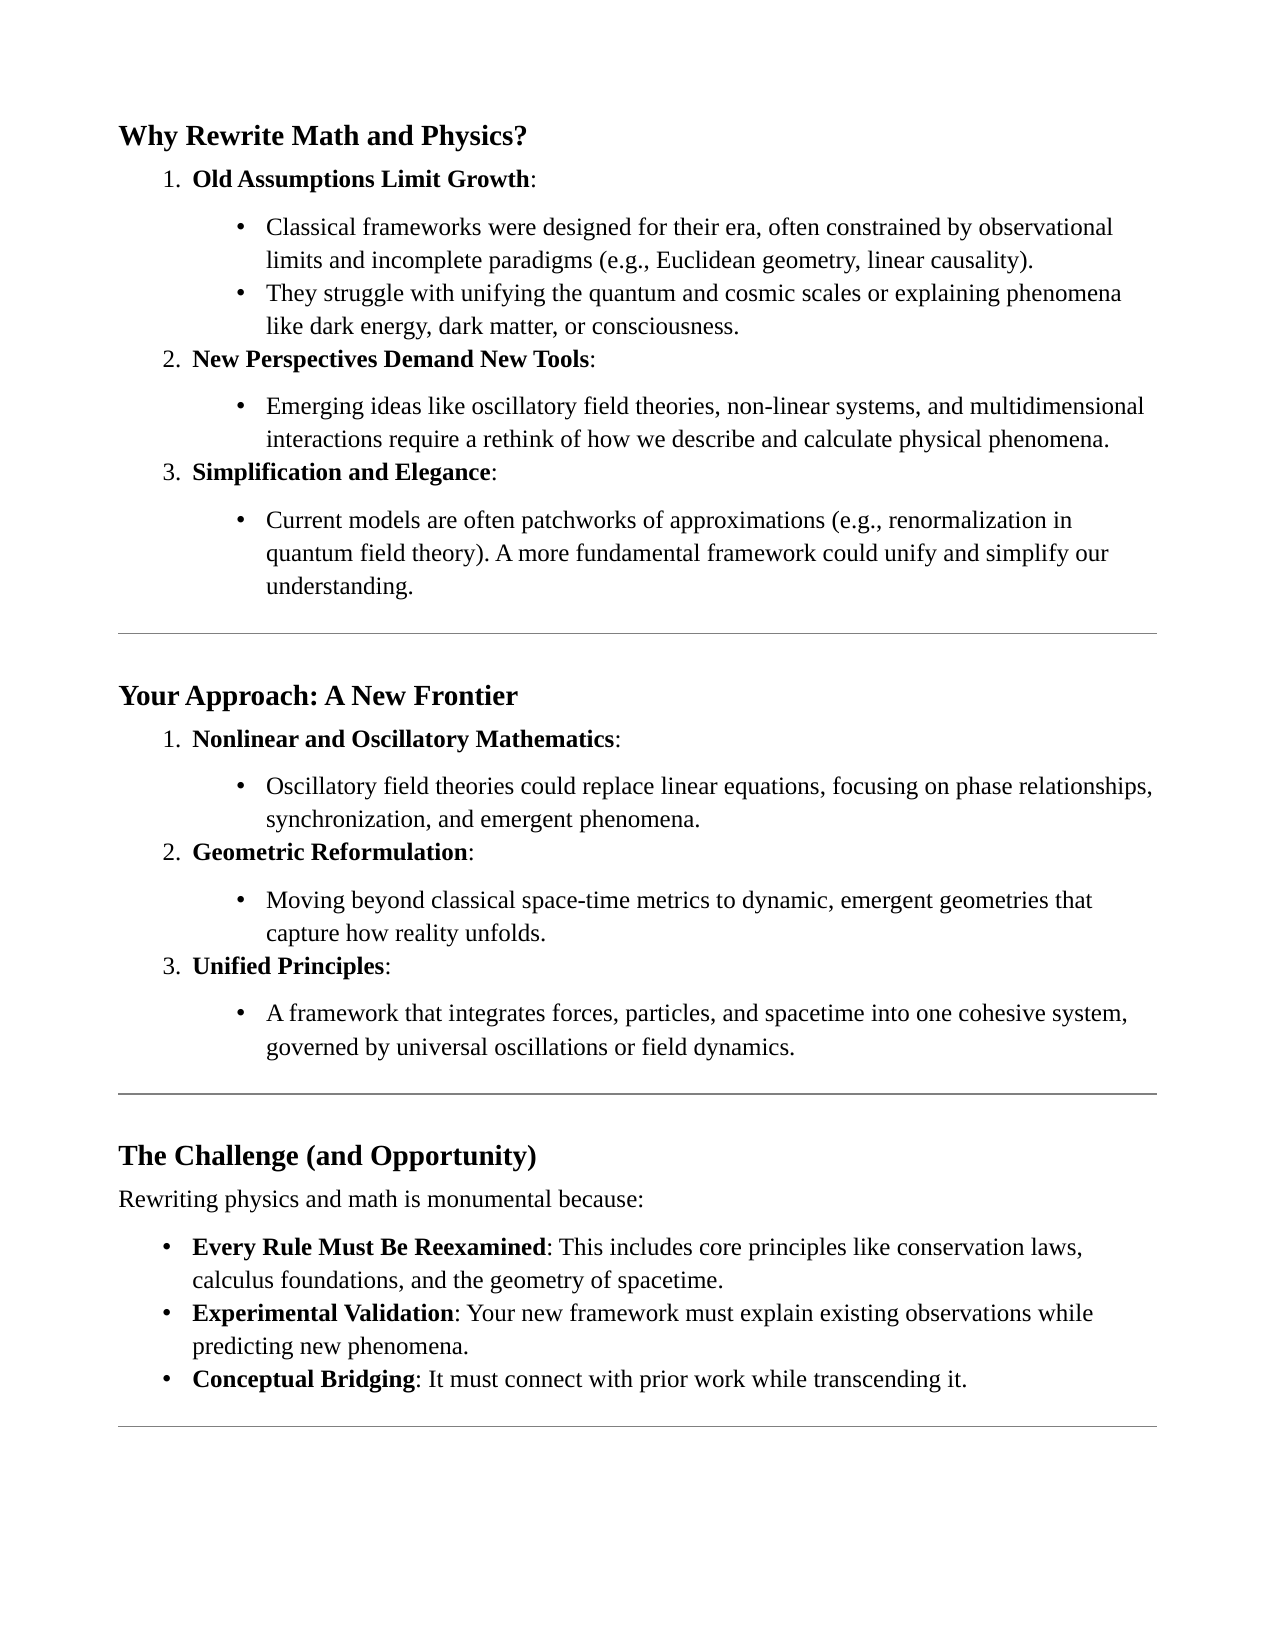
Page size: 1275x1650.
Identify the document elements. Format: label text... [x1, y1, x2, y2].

list New Perspectives Demand New Tools: [162, 344, 1157, 373]
subtitle Why Rewrite Math and Physics? [118, 118, 1157, 152]
subtitle Your Approach: A New Frontier [118, 678, 1157, 711]
list They struggle with unifying the quantum and cosmic scales or explaining phenomena like dark energy, dark matter, or consciousness. [236, 278, 1157, 339]
list Oscillatory field theories could replace linear equations, focusing on phase relationships, synchronization, and emergent phenomena. [236, 771, 1157, 833]
list Geometric Reformulation: [162, 837, 1157, 866]
subtitle The Challenge (and Opportunity) [118, 1138, 1157, 1172]
list Simplification and Elegance: [162, 457, 1157, 486]
list Emerging ideas like oscillatory field theories, non-linear systems, and multidimensional interactions require a rethink of how we describe and calculate physical phenomena. [236, 391, 1157, 453]
list Nonlinear and Oscillatory Mathematics: [162, 724, 1157, 752]
list Unified Principles: [162, 951, 1157, 980]
list Current models are often patchworks of approximations (e.g., renormalization in quantum field theory). A more fundamental framework could unify and simplify our understanding. [236, 505, 1157, 600]
list A framework that integrates forces, particles, and spacetime into one cohesive system, governed by universal oscillations or field dynamics. [236, 998, 1157, 1060]
list Classical frameworks were designed for their era, often constrained by observational limits and incomplete paradigms (e.g., Euclidean geometry, linear causality). [236, 212, 1157, 273]
list Old Assumptions Limit Growth: [162, 164, 1157, 193]
list Conceptual Bridging: It must connect with prior work while transcending it. [162, 1364, 1157, 1392]
list Every Rule Must Be Reexamined: This includes core principles like conservation laws, calculus foundations, and the geometry of spacetime. [162, 1232, 1157, 1293]
list Moving beyond classical space-time metrics to dynamic, emergent geometries that capture how reality unfolds. [236, 885, 1157, 947]
text Rewriting physics and math is monumental because: [118, 1184, 1157, 1213]
list Experimental Validation: Your new framework must explain existing observations while predicting new phenomena. [162, 1298, 1157, 1359]
